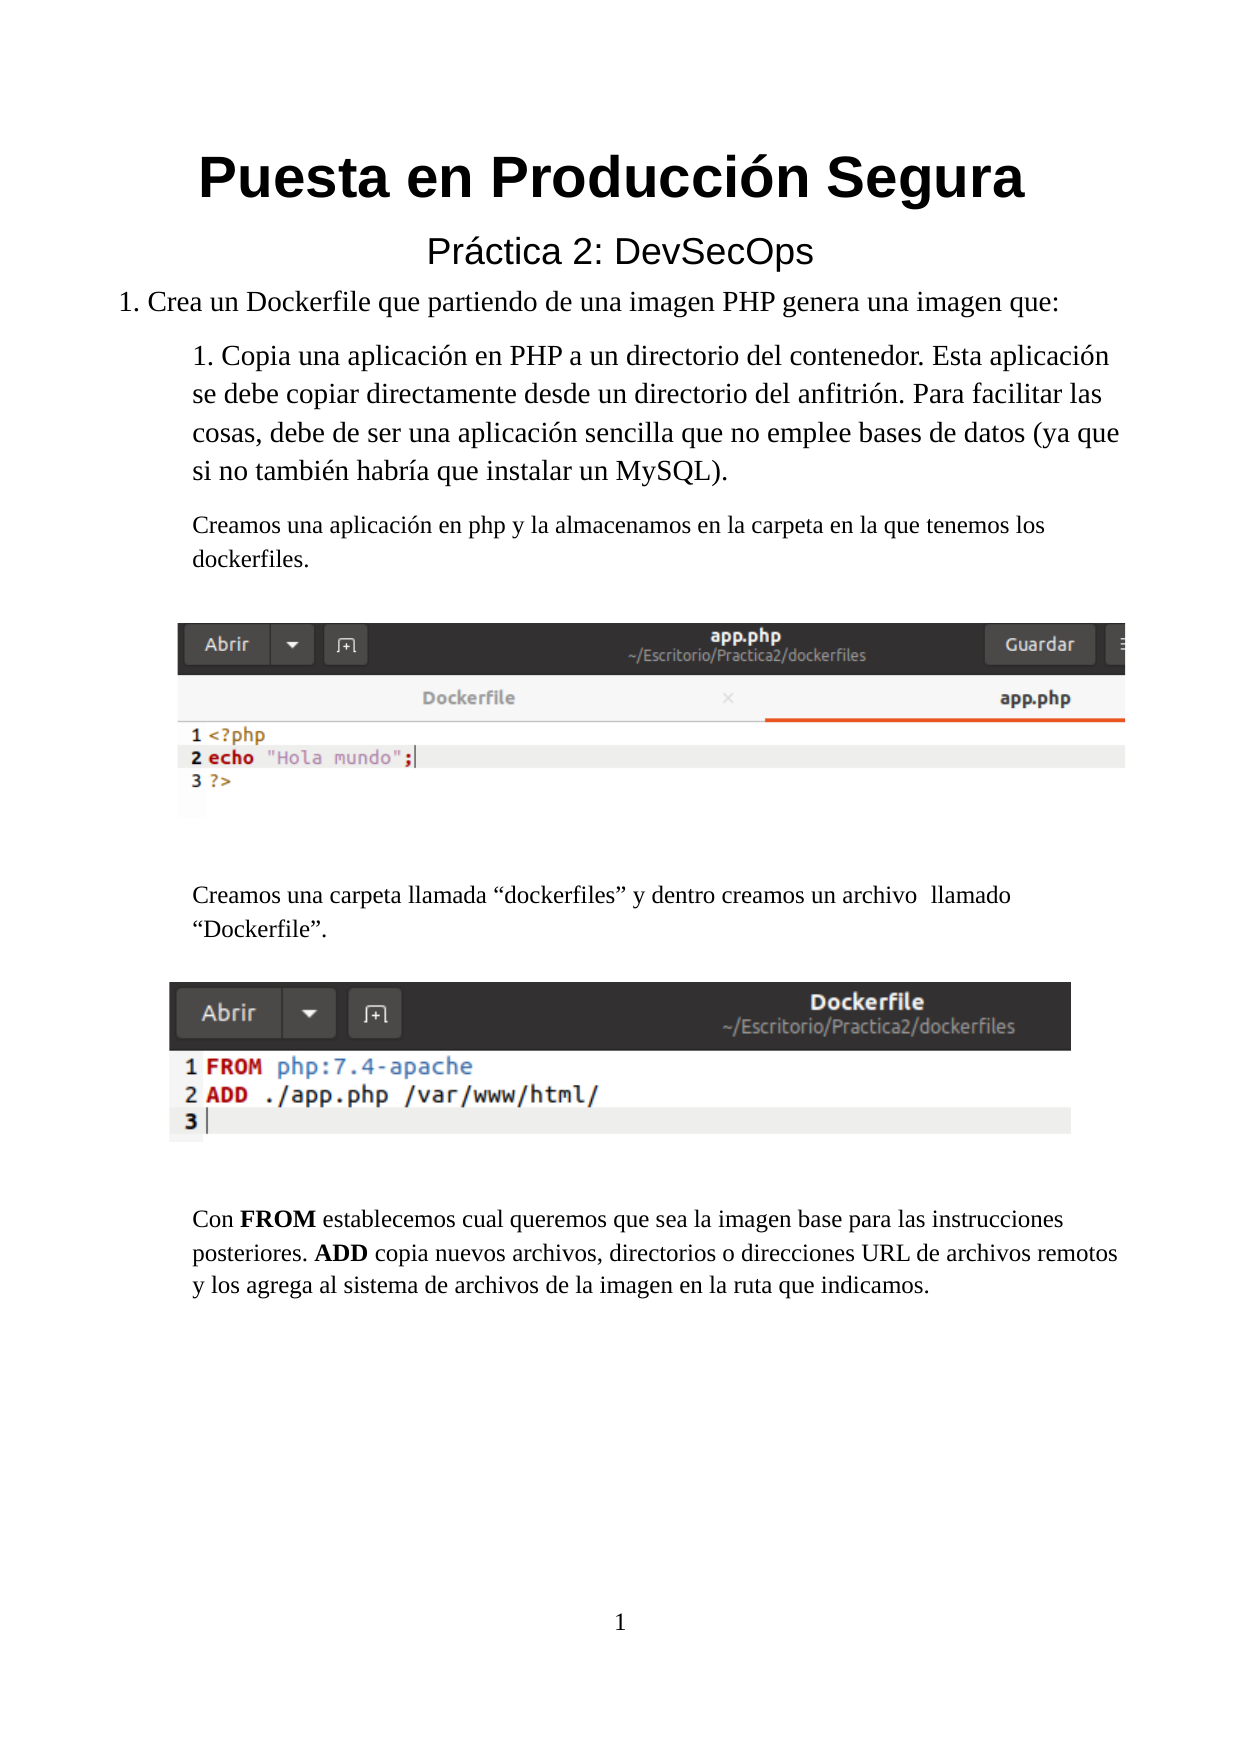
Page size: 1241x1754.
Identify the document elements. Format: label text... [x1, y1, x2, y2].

title Puesta en Producción Segura [118, 143, 1122, 210]
picture [177, 623, 1126, 819]
text Creamos una aplicación en php y la almacenamos en la carpeta en la que tenemos los dockerfiles. [118, 506, 1122, 573]
text Con FROM establecemos cual queremos que sea la imagen base para las instrucciones posteriores. ADD copia nuevos archivos, directorios o direcciones URL de archivos remotos y los agrega al sistema de archivos de la imagen en la ruta que indicamos. [118, 1200, 1122, 1299]
text 1. Crea un Dockerfile que partiendo de una imagen PHP genera una imagen que: [118, 284, 1122, 318]
text Creamos una carpeta llamada “dockerfiles” y dentro creamos un archivo llamado “Dockerfile”. [118, 877, 1122, 943]
subtitle Práctica 2: DevSecOps [118, 229, 1122, 272]
text 1. Copia una aplicación en PHP a un directorio del contenedor. Esta aplicación se debe copiar directamente desde un directorio del anfitrión. Para facilitar las cosas, debe de ser una aplicación sencilla que no emplee bases de datos (ya que si no también habría que instalar un MySQL). [118, 338, 1122, 487]
picture [169, 982, 1071, 1142]
